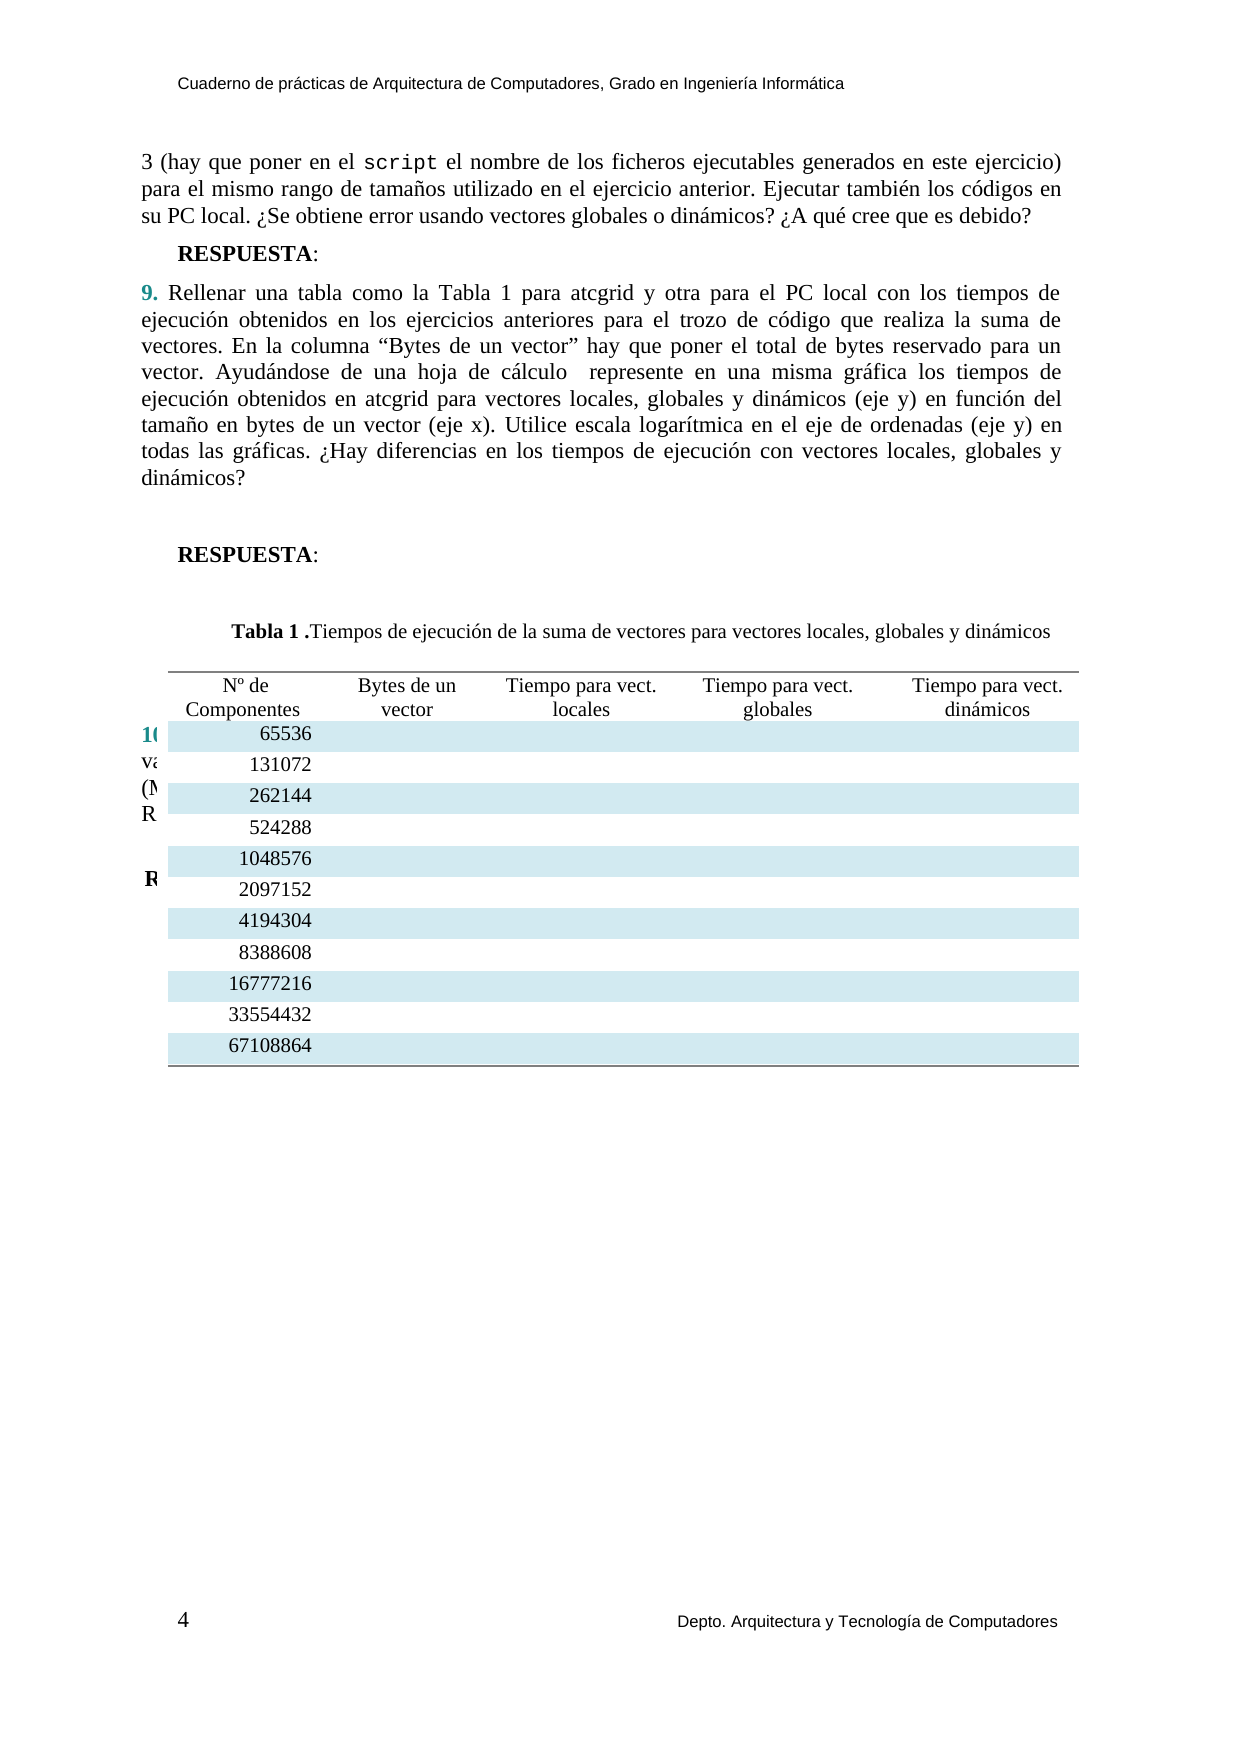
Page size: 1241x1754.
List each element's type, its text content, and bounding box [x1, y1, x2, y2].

table_cell [671, 1002, 884, 1033]
table_cell [671, 815, 884, 846]
table_cell [491, 846, 671, 877]
table_cell [491, 721, 671, 752]
table_cell [884, 908, 1079, 939]
table_cell [884, 971, 1079, 1002]
table_cell 2097152 [168, 877, 323, 908]
table_cell [884, 721, 1079, 752]
table_cell [491, 877, 671, 908]
table_header Tiempo para vect. globales [671, 673, 884, 721]
table_cell [491, 815, 671, 846]
table_cell [671, 908, 884, 939]
list 3 (hay que poner en el script el nombre de los ficheros ejecutables generados en este ejercicio) para el mismo rango de tamaños utilizado en el ejercicio anterior. Ejecutar también los códigos en su PC local. ¿Se obtiene error usando vectores globales o dinámicos? ¿A qué cree que es debido? [103, 148, 1063, 228]
table_cell [671, 1033, 884, 1064]
list RESPUESTA: [177, 241, 1063, 267]
table_cell [671, 783, 884, 814]
table_cell [323, 846, 491, 877]
table_header Tiempos de ejecución de la suma de vectores para vectores locales, globales y dinámicos [145, 594, 1091, 643]
table_cell [884, 1033, 1079, 1064]
table_cell [323, 815, 491, 846]
table_cell [323, 940, 491, 971]
table_cell [671, 721, 884, 752]
table_cell 1048576 [168, 846, 323, 877]
table_cell 67108864 [168, 1033, 323, 1064]
list RESPUESTA: [177, 542, 1063, 568]
table_cell [884, 783, 1079, 814]
table_cell [491, 1033, 671, 1064]
table_header Nº de Componentes [168, 673, 323, 721]
table_cell 65536 [168, 721, 323, 752]
table_cell [884, 846, 1079, 877]
table_cell [884, 752, 1079, 783]
table_cell 8388608 [168, 940, 323, 971]
table_cell [323, 877, 491, 908]
table_cell [491, 1002, 671, 1033]
table_cell 16777216 [168, 971, 323, 1002]
table_cell [145, 643, 1091, 682]
table_cell [491, 908, 671, 939]
table_cell [491, 752, 671, 783]
table_cell [323, 908, 491, 939]
text RESPUESTA: [144, 872, 157, 892]
table_cell [671, 877, 884, 908]
table_cell 131072 [168, 752, 323, 783]
table_cell [323, 752, 491, 783]
table_cell 4194304 [168, 908, 323, 939]
table_cell [671, 940, 884, 971]
table_cell [323, 1002, 491, 1033]
table_cell [884, 815, 1079, 846]
table_cell [884, 940, 1079, 971]
table_cell 262144 [168, 783, 323, 814]
table_header Tiempo para vect. dinámicos [884, 673, 1079, 721]
table_cell [491, 940, 671, 971]
table_cell [491, 971, 671, 1002]
table_cell [671, 752, 884, 783]
table_cell 524288 [168, 815, 323, 846]
table_header Bytes de un vector [323, 673, 491, 721]
table_header Tiempo para vect. locales [491, 673, 671, 721]
table_cell [491, 783, 671, 814]
table_cell [323, 1033, 491, 1064]
table_cell 33554432 [168, 1002, 323, 1033]
table_cell [323, 721, 491, 752]
table_cell [884, 877, 1079, 908]
list 9. Rellenar una tabla como la Tabla 1 para atcgrid y otra para el PC local con los tiempos de ejecución obtenidos en los ejercicios anteriores para el trozo de código que realiza la suma de vectores. En la columna “Bytes de un vector” hay que poner el total de bytes reservado para un vector. Ayudándose de una hoja de cálculo represente en una misma gráfica los tiempos de ejecución obtenidos en atcgrid para vectores locales, globales y dinámicos (eje y) en función del tamaño en bytes de un vector (eje x). Utilice escala logarítmica en el eje de ordenadas (eje y) en todas las gráficas. ¿Hay diferencias en los tiempos de ejecución con vectores locales, globales y dinámicos? [103, 279, 1063, 490]
table_cell [884, 1002, 1079, 1033]
table_cell [323, 783, 491, 814]
table_cell [671, 846, 884, 877]
table_cell [323, 971, 491, 1002]
table_cell [671, 971, 884, 1002]
